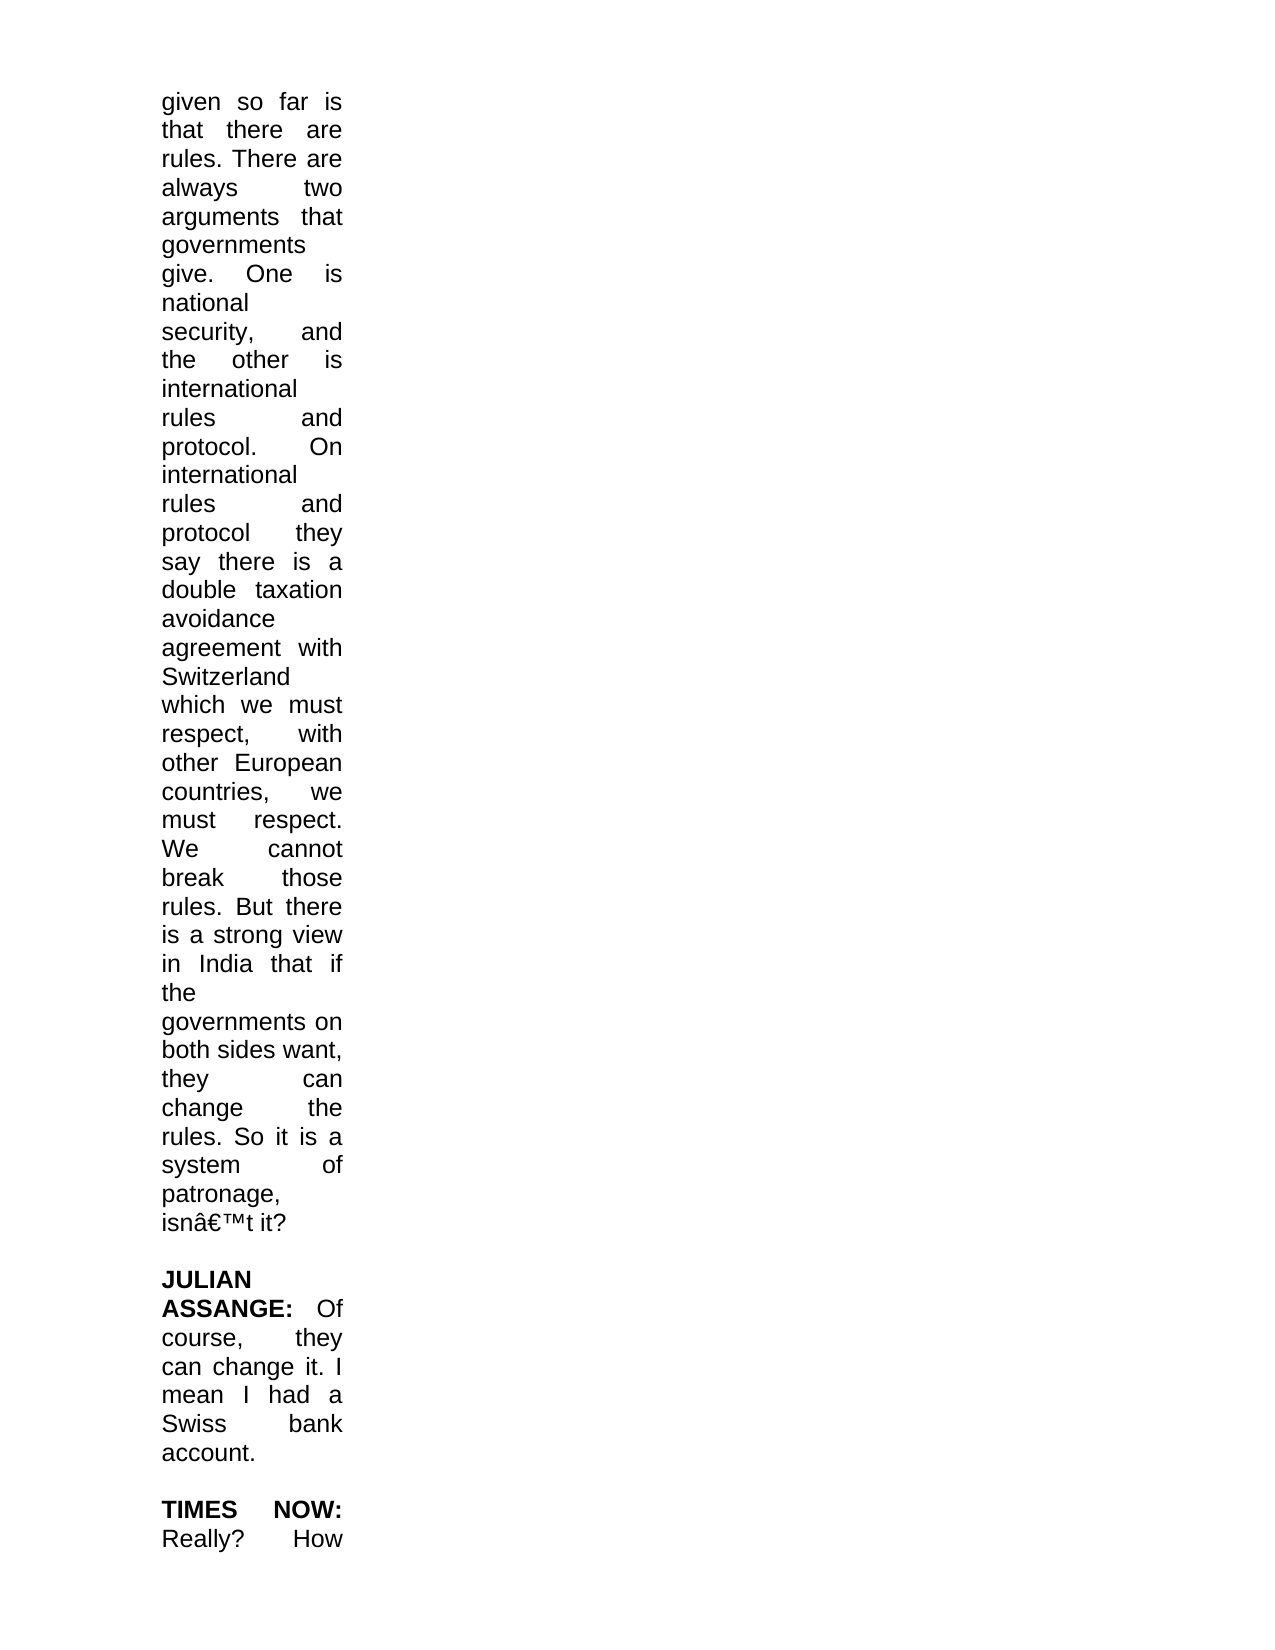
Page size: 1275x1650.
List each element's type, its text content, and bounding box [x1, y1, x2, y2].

table_header [150, 75, 1125, 1564]
table_cell given so far is that there are rules. There are always two arguments that governments give. One is national security, and the other is international rules and protocol. On international rules and protocol they say there is a double taxation avoidance agreement with Switzerland which we must respect, with other European countries, we must respect. We cannot break those rules. But there is a strong view in India that if the governments on both sides want, they can change the rules. So it is a system of patronage, isnâ€™t it? JULIAN ASSANGE: Of course, they can change it. I mean I had a Swiss bank account. TIMES NOW: Really? How [156, 81, 348, 1558]
